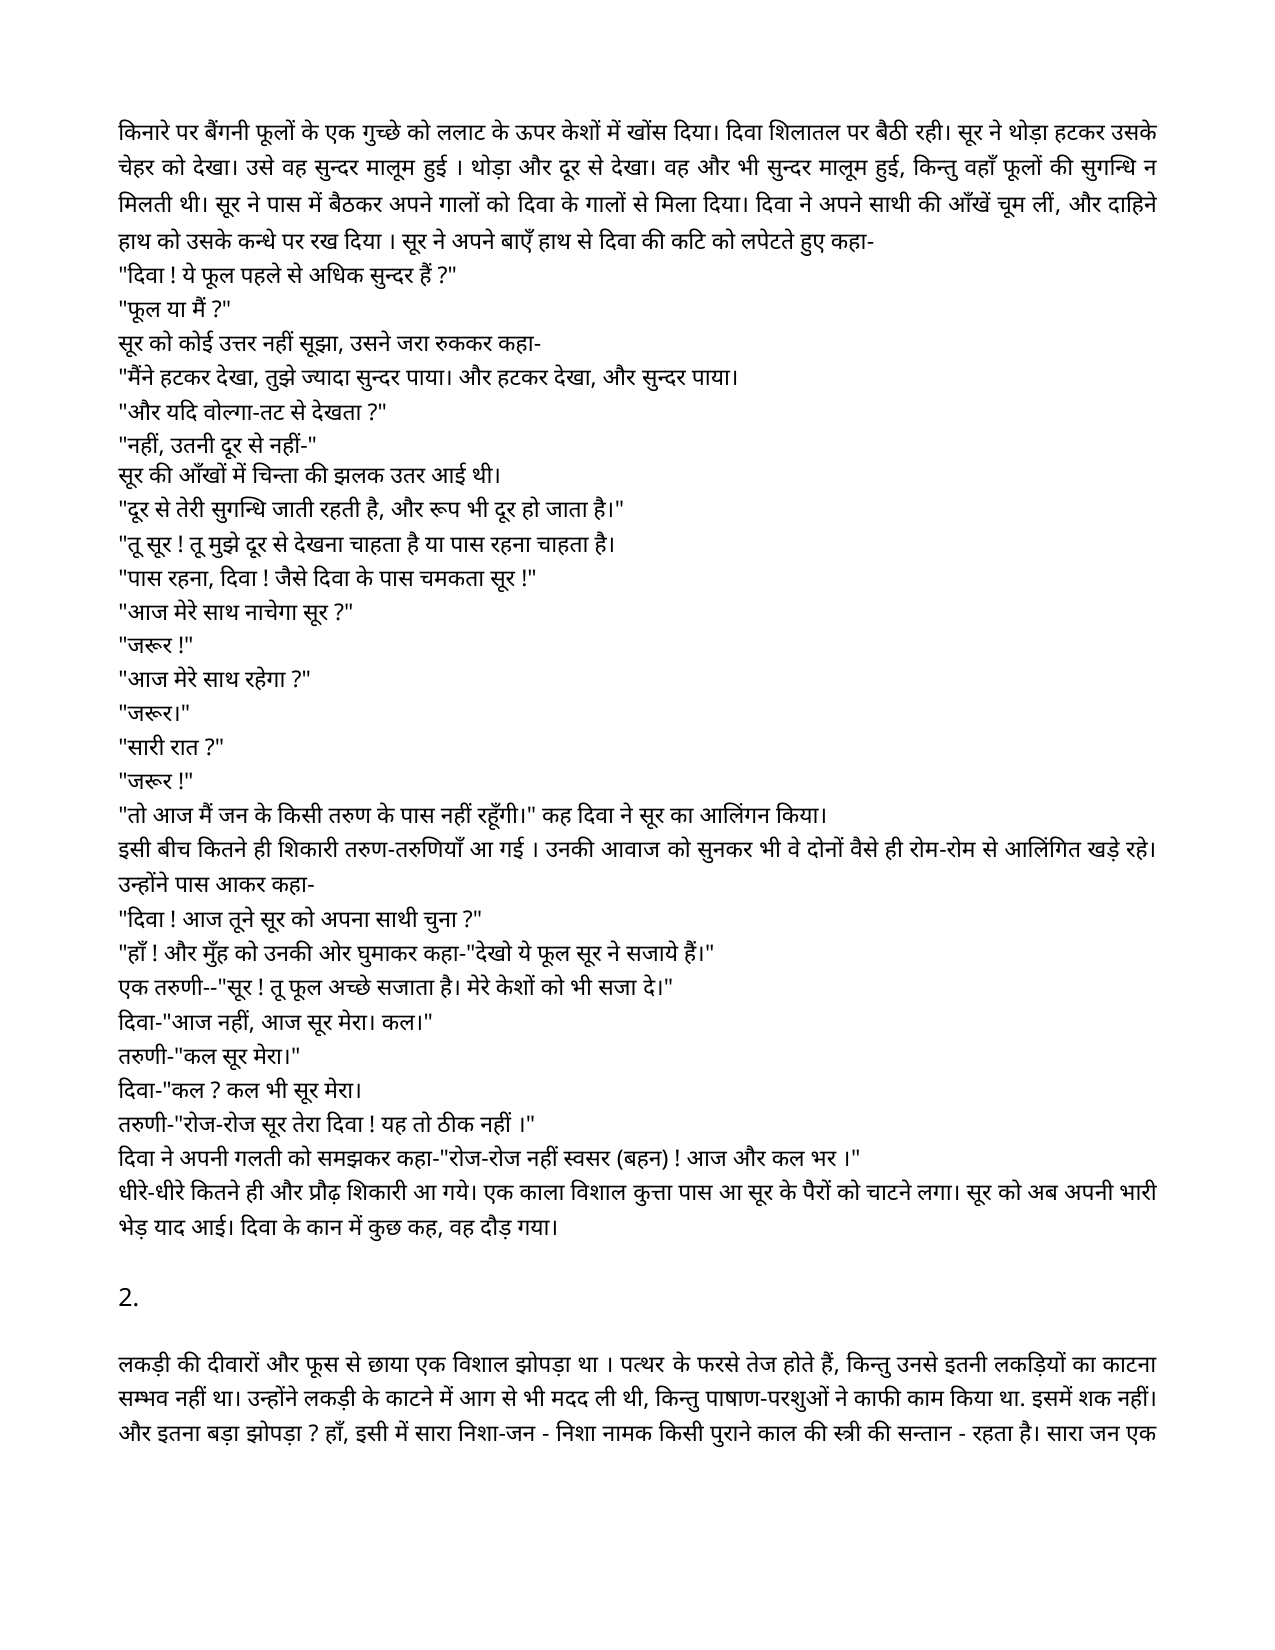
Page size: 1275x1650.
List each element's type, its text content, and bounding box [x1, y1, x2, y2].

text "सारी रात ?" [118, 731, 1157, 765]
text एक तरुणी--"सूर ! तू फूल अच्छे सजाता है। मेरे केशों को भी सजा दे।" [118, 971, 1157, 1006]
text 2. [118, 1279, 1157, 1314]
text "जरूर।" [118, 697, 1157, 731]
text "दूर से तेरी सुगन्धि जाती रहती है, और रूप भी दूर हो जाता है।" [118, 493, 1157, 528]
text दिवा-"कल ? कल भी सूर मेरा। [118, 1074, 1157, 1108]
text तरुणी-"रोज-रोज सूर तेरा दिवा ! यह तो ठीक नहीं ।" [118, 1108, 1157, 1141]
text "दिवा ! ये फूल पहले से अधिक सुन्दर हैं ?" [118, 259, 1157, 293]
text "तो आज मैं जन के किसी तरुण के पास नहीं रहूँगी।" कह दिवा ने सूर का आलिंगन किया। [118, 799, 1157, 833]
text सूर को कोई उत्तर नहीं सूझा, उसने जरा रुककर कहा- [118, 327, 1157, 361]
text किनारे पर बैंगनी फूलों के एक गुच्छे को ललाट के ऊपर केशों में खोंस दिया। दिवा शिलातल पर बैठी रही। सूर ने थोड़ा हटकर उसके चेहर को देखा। उसे वह सुन्दर मालूम हुई । थोड़ा और दूर से देखा। वह और भी सुन्दर मालूम हुई, किन्तु वहाँ फूलों की सुगन्धि न मिलती थी। सूर ने पास में बैठकर अपने गालों को दिवा के गालों से मिला दिया। दिवा ने अपने साथी की आँखें चूम लीं, और दाहिने हाथ को उसके कन्धे पर रख दिया । सूर ने अपने बाएँ हाथ से दिवा की कटि को लपेटते हुए कहा- [118, 118, 1157, 259]
text दिवा ने अपनी गलती को समझकर कहा-"रोज-रोज नहीं स्वसर (बहन) ! आज और कल भर ।" [118, 1141, 1157, 1176]
text इसी बीच कितने ही शिकारी तरुण-तरुणियाँ आ गई । उनकी आवाज को सुनकर भी वे दोनों वैसे ही रोम-रोम से आलिंगित खड़े रहे। उन्होंने पास आकर कहा- [118, 833, 1157, 903]
text "आज मेरे साथ रहेगा ?" [118, 663, 1157, 697]
text "और यदि वोल्गा-तट से देखता ?" [118, 396, 1157, 429]
text दिवा-"आज नहीं, आज सूर मेरा। कल।" [118, 1006, 1157, 1040]
text "फूल या मैं ?" [118, 293, 1157, 327]
text "आज मेरे साथ नाचेगा सूर ?" [118, 596, 1157, 629]
text लकड़ी की दीवारों और फूस से छाया एक विशाल झोपड़ा था । पत्थर के फरसे तेज होते हैं, किन्तु उनसे इतनी लकड़ियों का काटना सम्भव नहीं था। उन्होंने लकड़ी के काटने में आग से भी मदद ली थी, किन्तु पाषाण-परशुओं ने काफी काम किया था. इसमें शक नहीं। और इतना बड़ा झोपड़ा ? हाँ, इसी में सारा निशा-जन - निशा नामक किसी पुराने काल की स्त्री की सन्तान - रहता है। सारा जन एक [118, 1348, 1157, 1452]
text "जरूर !" [118, 629, 1157, 663]
text "हाँ ! और मुँह को उनकी ओर घुमाकर कहा-"देखो ये फूल सूर ने सजाये हैं।" [118, 937, 1157, 971]
text सूर की आँखों में चिन्ता की झलक उतर आई थी। [118, 463, 1157, 493]
text धीरे-धीरे कितने ही और प्रौढ़ शिकारी आ गये। एक काला विशाल कुत्ता पास आ सूर के पैरों को चाटने लगा। सूर को अब अपनी भारी भेड़ याद आई। दिवा के कान में कुछ कह, वह दौड़ गया। [118, 1176, 1157, 1246]
text तरुणी-"कल सूर मेरा।" [118, 1040, 1157, 1074]
text "तू सूर ! तू मुझे दूर से देखना चाहता है या पास रहना चाहता है। [118, 528, 1157, 562]
text "पास रहना, दिवा ! जैसे दिवा के पास चमकता सूर !" [118, 562, 1157, 596]
text "जरूर !" [118, 765, 1157, 799]
text "मैंने हटकर देखा, तुझे ज्यादा सुन्दर पाया। और हटकर देखा, और सुन्दर पाया। [118, 361, 1157, 396]
text "दिवा ! आज तूने सूर को अपना साथी चुना ?" [118, 903, 1157, 937]
text "नहीं, उतनी दूर से नहीं-" [118, 429, 1157, 463]
